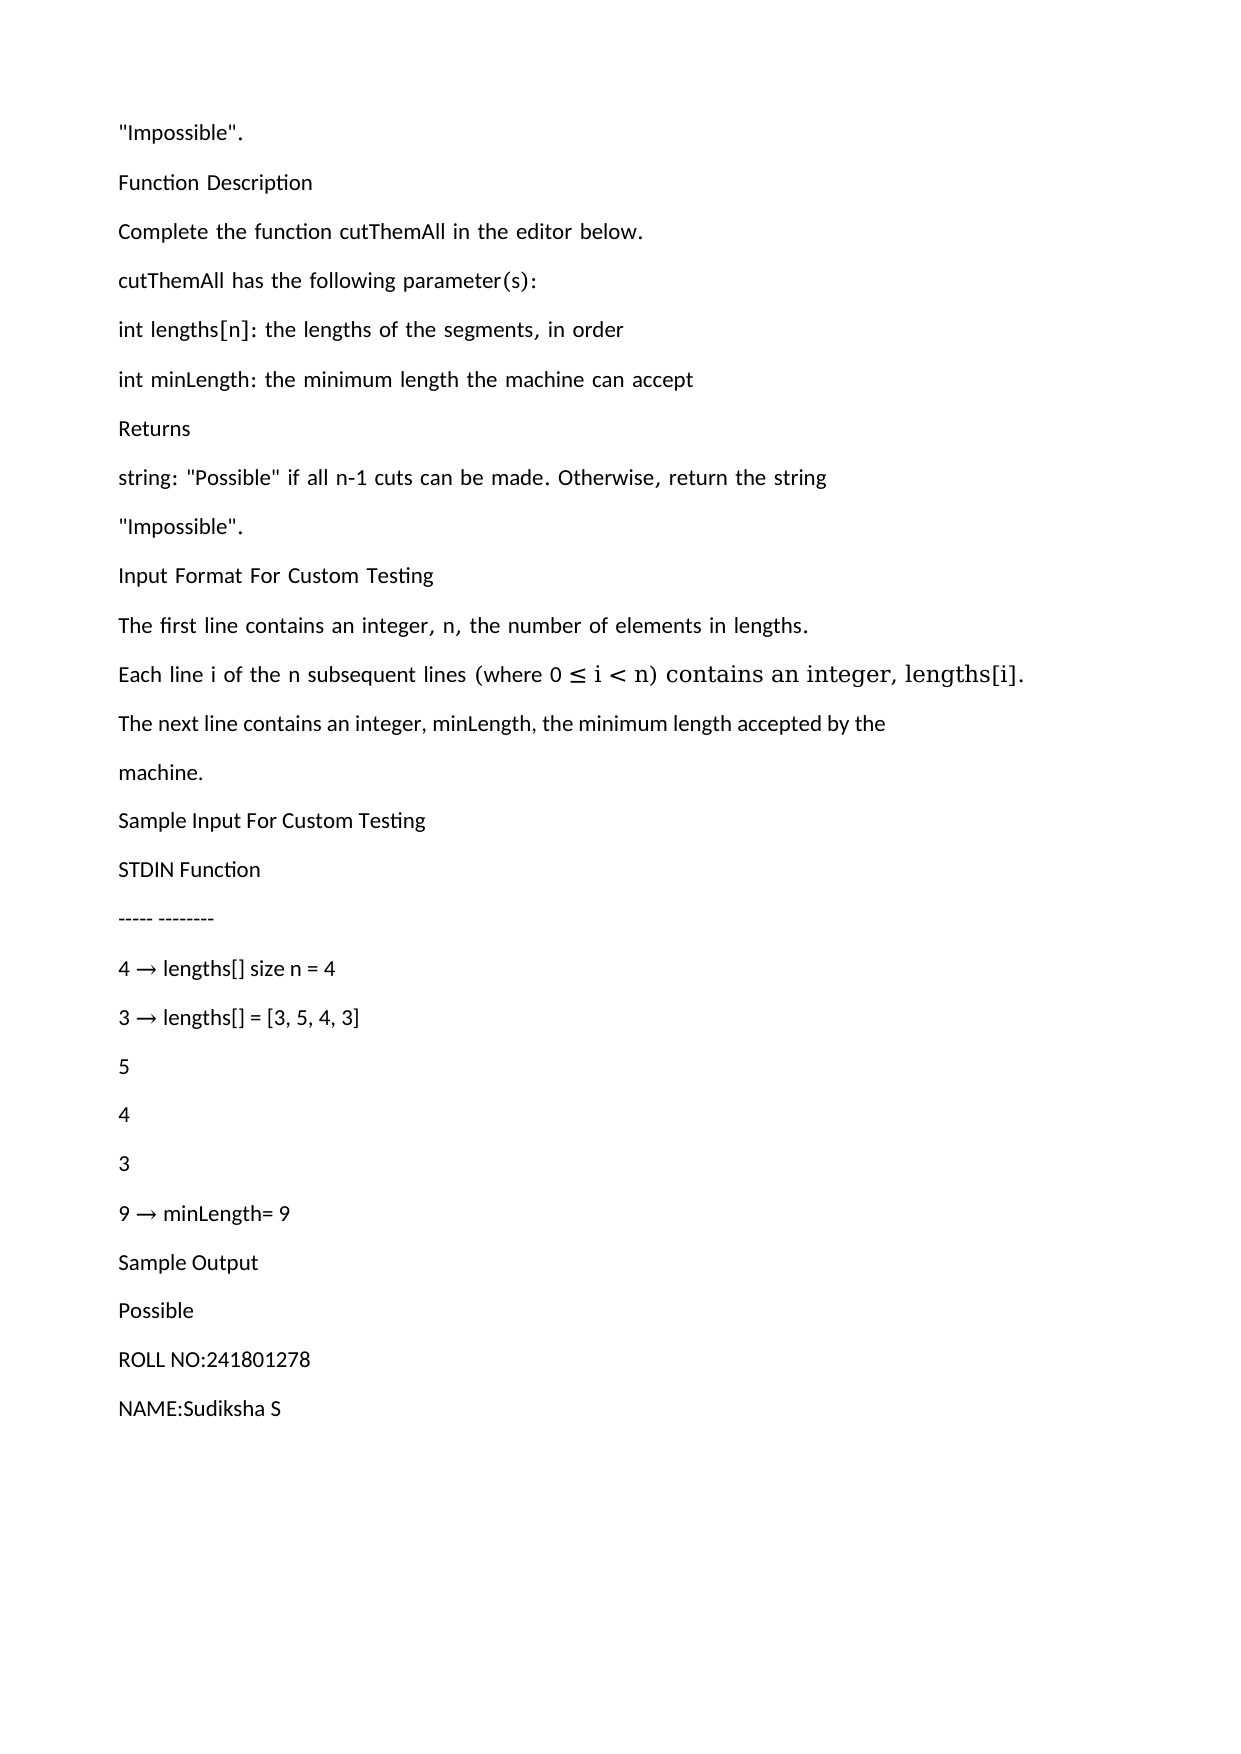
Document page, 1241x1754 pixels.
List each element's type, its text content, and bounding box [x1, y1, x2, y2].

text 4 [118, 1101, 1122, 1129]
text 4 → lengths[] size n = 4 [118, 953, 1122, 982]
text Input Format For Custom Testing [118, 561, 1122, 589]
text 3 [118, 1149, 1122, 1177]
text ROLL NO:241801278 [118, 1345, 1122, 1373]
text The next line contains an integer, minLength, the minimum length accepted by the [118, 709, 1122, 737]
text "Impossible". [118, 512, 1122, 540]
text "Impossible". [118, 118, 1122, 147]
text Each line i of the n subsequent lines (where 0 ≤ i < n) contains an integer, lengths[i]. [118, 660, 1122, 688]
text int minLength: the minimum length the machine can accept [118, 364, 1122, 393]
text The first line contains an integer, n, the number of elements in lengths. [118, 610, 1122, 639]
text 3 → lengths[] = [3, 5, 4, 3] [118, 1002, 1122, 1031]
text Complete the function cutThemAll in the editor below. [118, 217, 1122, 245]
text Possible [118, 1296, 1122, 1324]
text Function Description [118, 167, 1122, 196]
text STDIN Function [118, 856, 1122, 883]
text Sample Input For Custom Testing [118, 807, 1122, 835]
text Sample Output [118, 1248, 1122, 1276]
text ----- -------- [118, 904, 1122, 932]
text 9 → minLength= 9 [118, 1198, 1122, 1227]
text int lengths[n]: the lengths of the segments, in order [118, 315, 1122, 344]
text machine. [118, 758, 1122, 786]
text string: "Possible" if all n-1 cuts can be made. Otherwise, return the string [118, 463, 1122, 491]
text cutThemAll has the following parameter(s): [118, 266, 1122, 294]
text 5 [118, 1052, 1122, 1080]
text Returns [118, 414, 1122, 442]
text NAME:Sudiksha S [118, 1394, 1122, 1422]
